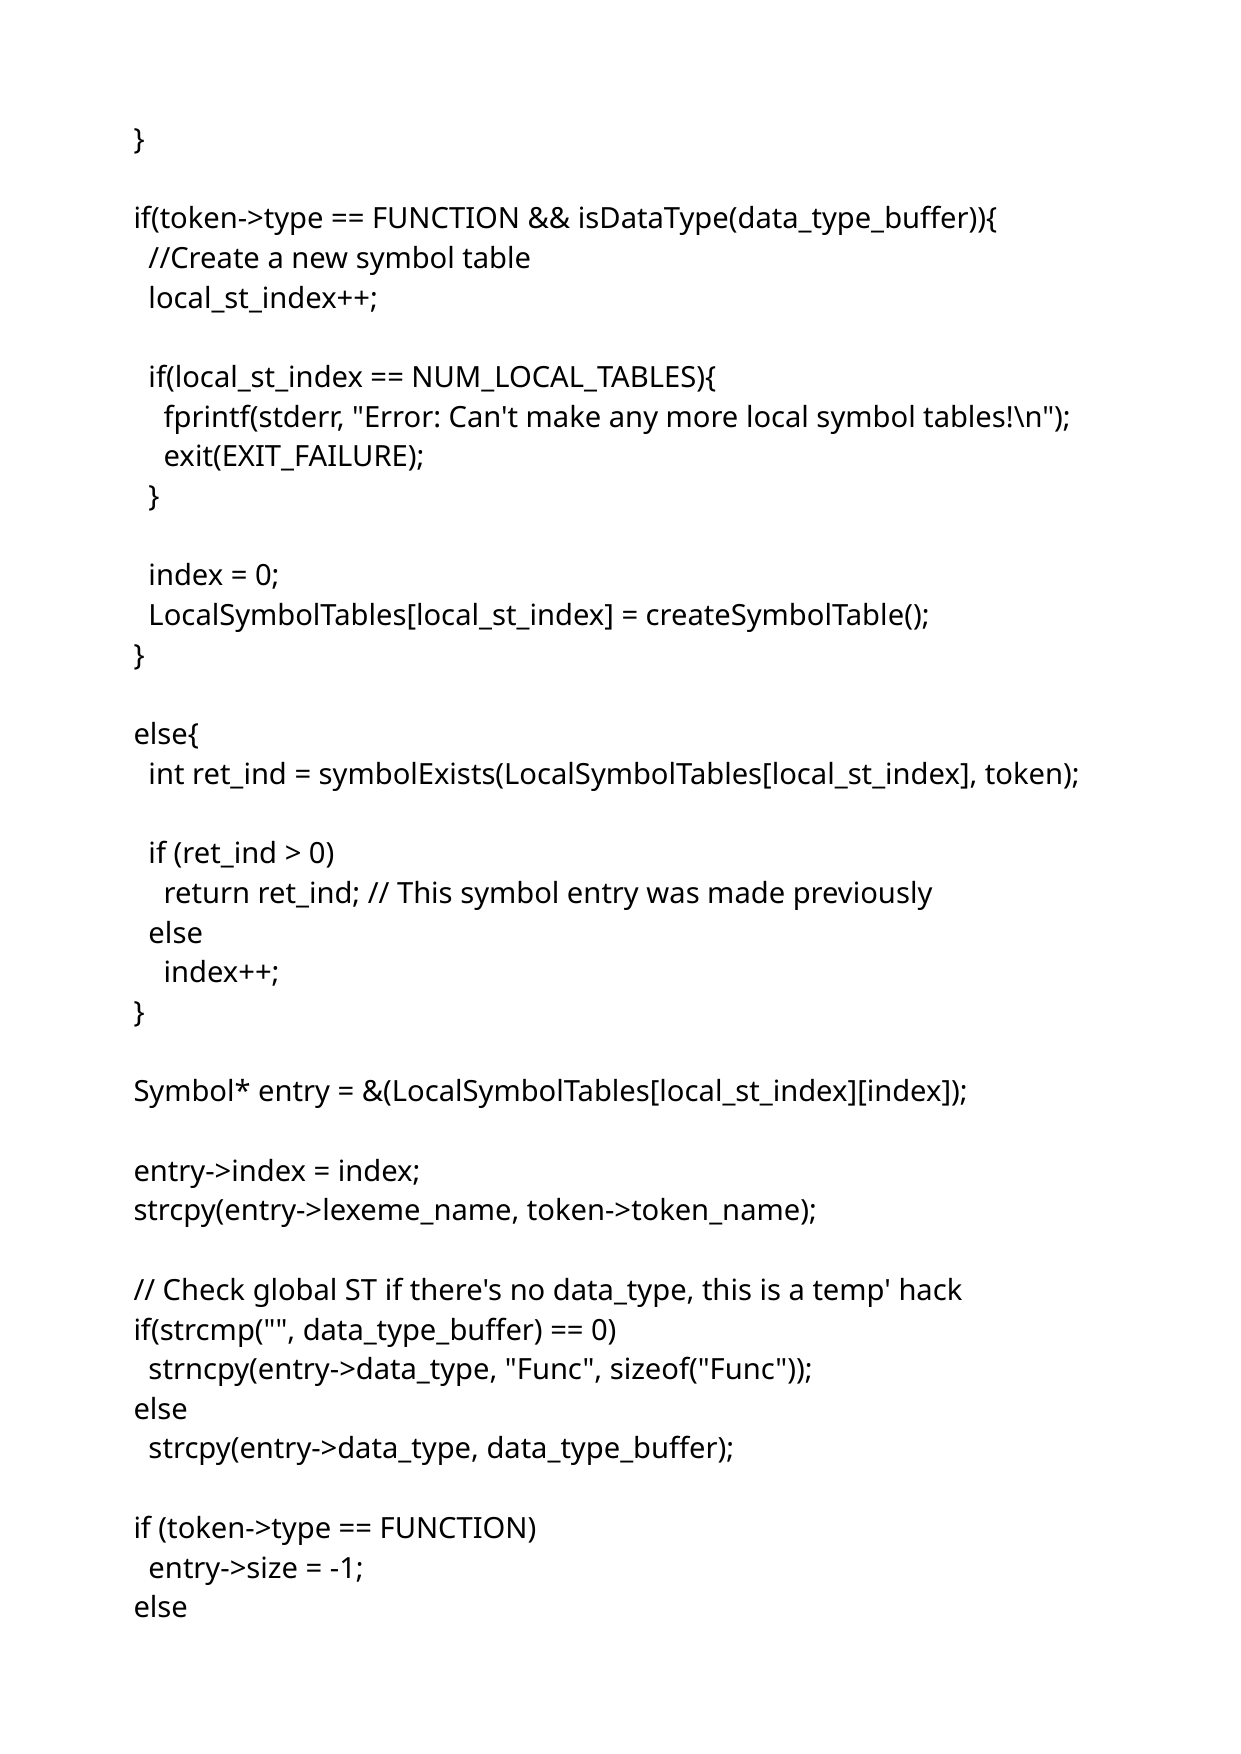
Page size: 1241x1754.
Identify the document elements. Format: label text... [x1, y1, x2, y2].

text if (token->type == FUNCTION) [118, 1507, 1122, 1547]
text strncpy(entry->data_type, "Func", sizeof("Func")); [118, 1348, 1122, 1388]
text else{ [118, 713, 1122, 753]
text } [118, 118, 1122, 158]
text if(token->type == FUNCTION && isDataType(data_type_buffer)){ [118, 197, 1122, 237]
text } [118, 475, 1122, 515]
text else [118, 912, 1122, 952]
text Symbol* entry = &(LocalSymbolTables[local_st_index][index]); [118, 1071, 1122, 1110]
text else [118, 1587, 1122, 1626]
text } [118, 991, 1122, 1031]
text fprintf(stderr, "Error: Can't make any more local symbol tables!\n"); [118, 396, 1122, 436]
text entry->size = -1; [118, 1547, 1122, 1587]
text int ret_ind = symbolExists(LocalSymbolTables[local_st_index], token); [118, 753, 1122, 793]
text index++; [118, 952, 1122, 991]
text strcpy(entry->lexeme_name, token->token_name); [118, 1190, 1122, 1229]
text if (ret_ind > 0) [118, 832, 1122, 872]
text if(strcmp("", data_type_buffer) == 0) [118, 1309, 1122, 1348]
text else [118, 1388, 1122, 1428]
text LocalSymbolTables[local_st_index] = createSymbolTable(); [118, 594, 1122, 634]
text return ret_ind; // This symbol entry was made previously [118, 872, 1122, 912]
text exit(EXIT_FAILURE); [118, 436, 1122, 475]
text } [118, 634, 1122, 674]
text if(local_st_index == NUM_LOCAL_TABLES){ [118, 356, 1122, 396]
text //Create a new symbol table [118, 237, 1122, 277]
text // Check global ST if there's no data_type, this is a temp' hack [118, 1269, 1122, 1309]
text local_st_index++; [118, 277, 1122, 317]
text strcpy(entry->data_type, data_type_buffer); [118, 1428, 1122, 1467]
text index = 0; [118, 555, 1122, 594]
text entry->index = index; [118, 1150, 1122, 1190]
